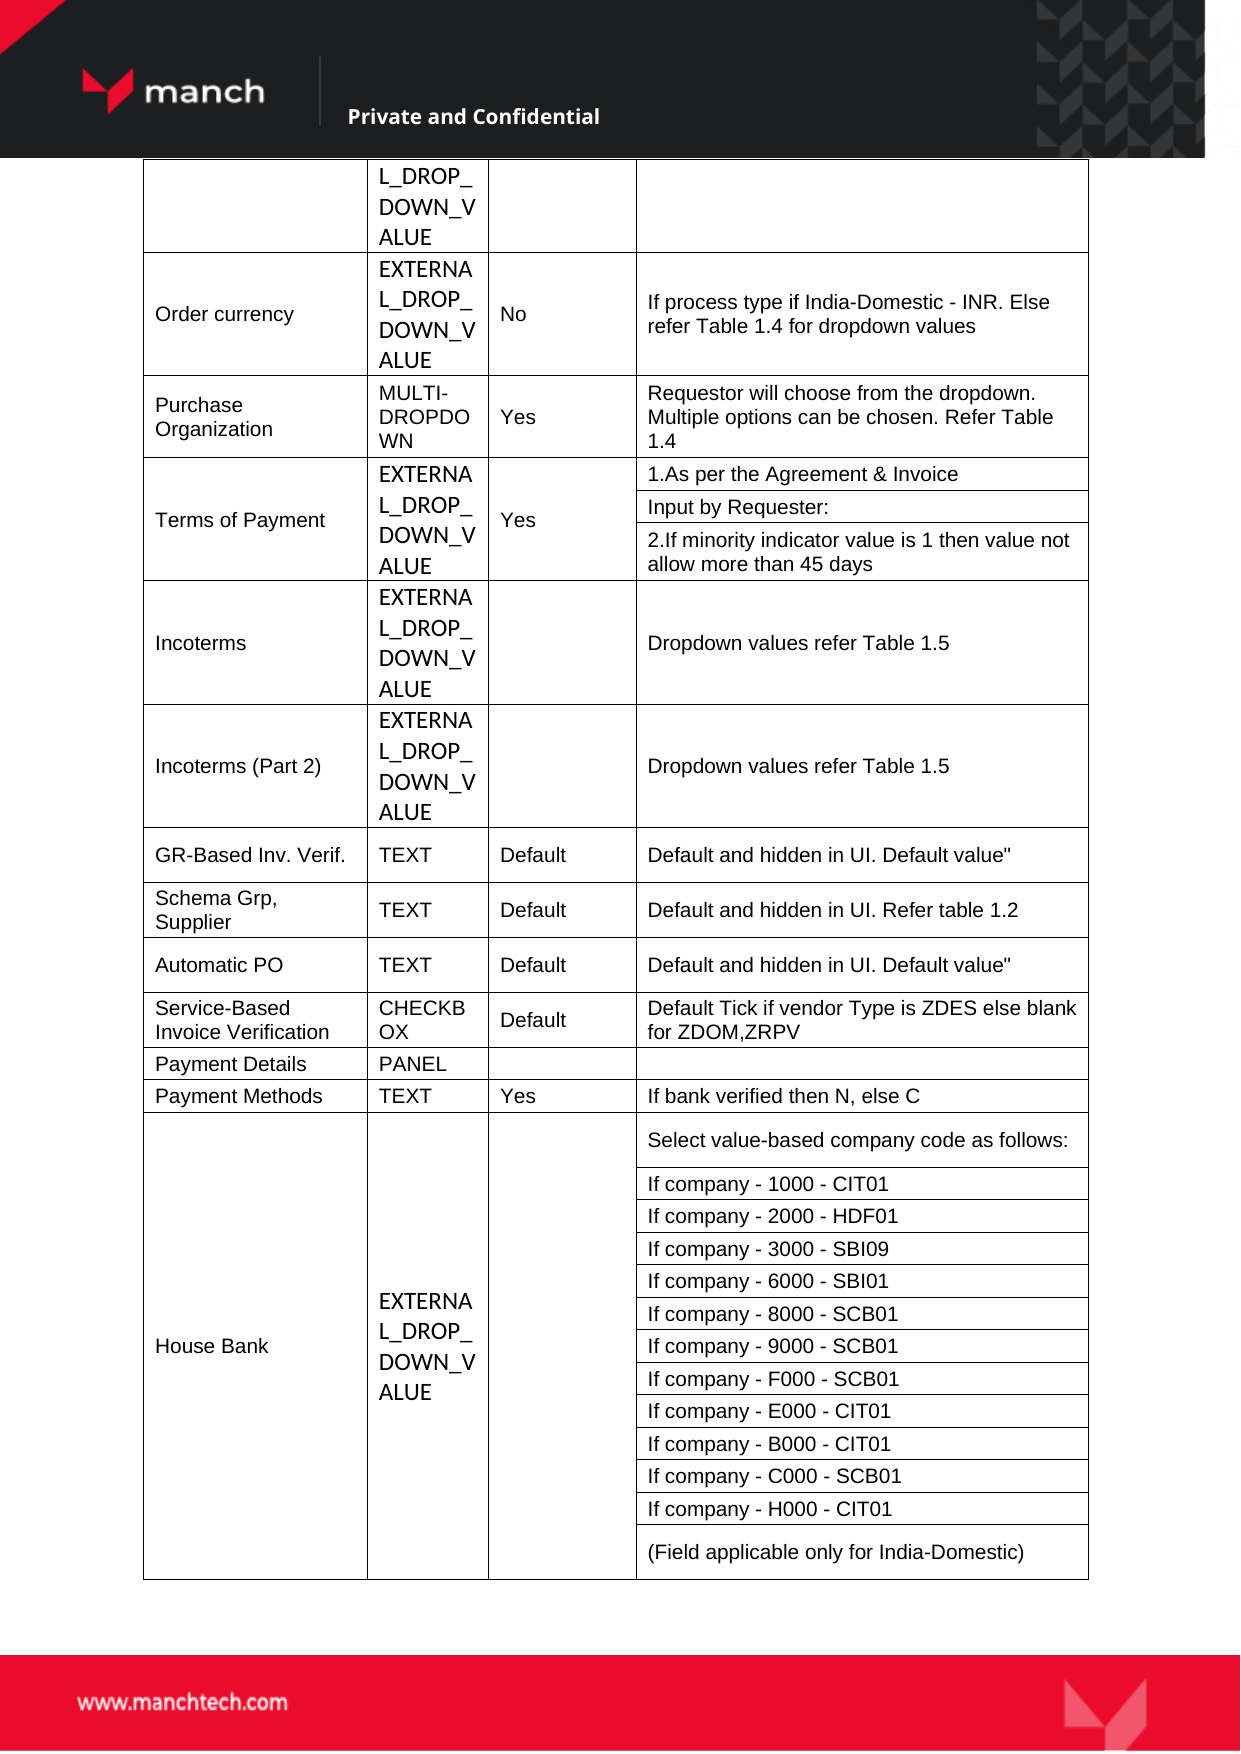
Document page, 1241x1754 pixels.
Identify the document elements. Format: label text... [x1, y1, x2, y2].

table_cell Service-Based Invoice Verification [144, 993, 367, 1047]
table_cell Default [489, 993, 636, 1047]
table_cell Purchase Organization [144, 376, 367, 457]
table_cell TEXT [368, 828, 488, 882]
table_cell (Field applicable only for India-Domestic) [637, 1525, 1088, 1579]
table_cell Yes [489, 376, 636, 457]
table_cell Input by Requester: [637, 491, 1088, 522]
table_cell Dropdown values refer Table 1.5 [637, 705, 1088, 827]
picture [0, 0, 1241, 158]
table_cell If company - 6000 - SBI01 [637, 1265, 1088, 1297]
table_cell If company - H000 - CIT01 [637, 1493, 1088, 1524]
table_cell If company - 1000 - CIT01 [637, 1168, 1088, 1199]
table_cell Default Tick if vendor Type is ZDES else blank for ZDOM,ZRPV [637, 993, 1088, 1047]
table_cell Incoterms [144, 581, 367, 703]
table_cell EXTERNAL_DROP_DOWN_VALUE [368, 581, 488, 703]
table_cell Default and hidden in UI. Default value" [637, 938, 1088, 992]
table_cell Default [489, 883, 636, 937]
table_cell Payment Details [144, 1048, 367, 1079]
table_cell Automatic PO [144, 938, 367, 992]
table_cell If company - E000 - CIT01 [637, 1395, 1088, 1427]
table_cell [637, 1048, 1088, 1079]
table_cell [144, 160, 367, 252]
table_cell TEXT [368, 1080, 488, 1112]
picture [0, 1655, 1241, 1754]
table_cell Default and hidden in UI. Refer table 1.2 [637, 883, 1088, 937]
table_cell Incoterms (Part 2) [144, 705, 367, 827]
table_cell [489, 1113, 636, 1579]
table_cell Default [489, 828, 636, 882]
table_cell L_DROP_DOWN_VALUE [368, 160, 488, 252]
table_cell If company - 8000 - SCB01 [637, 1298, 1088, 1329]
table_cell If bank verified then N, else C [637, 1080, 1088, 1112]
table_cell If company - 9000 - SCB01 [637, 1330, 1088, 1362]
table_cell If company - C000 - SCB01 [637, 1460, 1088, 1492]
table_cell [489, 581, 636, 703]
table_cell 1.As per the Agreement & Invoice [637, 458, 1088, 490]
table_cell EXTERNAL_DROP_DOWN_VALUE [368, 1113, 488, 1579]
table_cell 2.If minority indicator value is 1 then value not allow more than 45 days [637, 523, 1088, 580]
table_cell If company - 3000 - SBI09 [637, 1233, 1088, 1264]
table_cell [637, 160, 1088, 252]
table_cell Schema Grp, Supplier [144, 883, 367, 937]
table_cell Yes [489, 458, 636, 580]
table_cell Order currency [144, 253, 367, 375]
table_cell [489, 705, 636, 827]
table_cell GR-Based Inv. Verif. [144, 828, 367, 882]
table_cell If company - F000 - SCB01 [637, 1363, 1088, 1394]
table_cell TEXT [368, 938, 488, 992]
table_cell If company - 2000 - HDF01 [637, 1200, 1088, 1232]
table_cell Requestor will choose from the dropdown. Multiple options can be chosen. Refer Table 1.4 [637, 376, 1088, 457]
table_cell [489, 1048, 636, 1079]
table_cell EXTERNAL_DROP_DOWN_VALUE [368, 705, 488, 827]
table_cell Payment Methods [144, 1080, 367, 1112]
table_cell House Bank [144, 1113, 367, 1579]
table_cell Yes [489, 1080, 636, 1112]
table_cell Select value-based company code as follows: [637, 1113, 1088, 1167]
table_cell EXTERNAL_DROP_DOWN_VALUE [368, 253, 488, 375]
table_cell Dropdown values refer Table 1.5 [637, 581, 1088, 703]
table_cell Default [489, 938, 636, 992]
table_cell CHECKBOX [368, 993, 488, 1047]
table_cell EXTERNAL_DROP_DOWN_VALUE [368, 458, 488, 580]
table_cell Terms of Payment [144, 458, 367, 580]
table_cell Default and hidden in UI. Default value" [637, 828, 1088, 882]
table_cell If process type if India-Domestic - INR. Else refer Table 1.4 for dropdown values [637, 253, 1088, 375]
table_cell [489, 160, 636, 252]
table_cell No [489, 253, 636, 375]
table_cell If company - B000 - CIT01 [637, 1428, 1088, 1459]
table_cell PANEL [368, 1048, 488, 1079]
table_cell TEXT [368, 883, 488, 937]
table_cell MULTI-DROPDOWN [368, 376, 488, 457]
